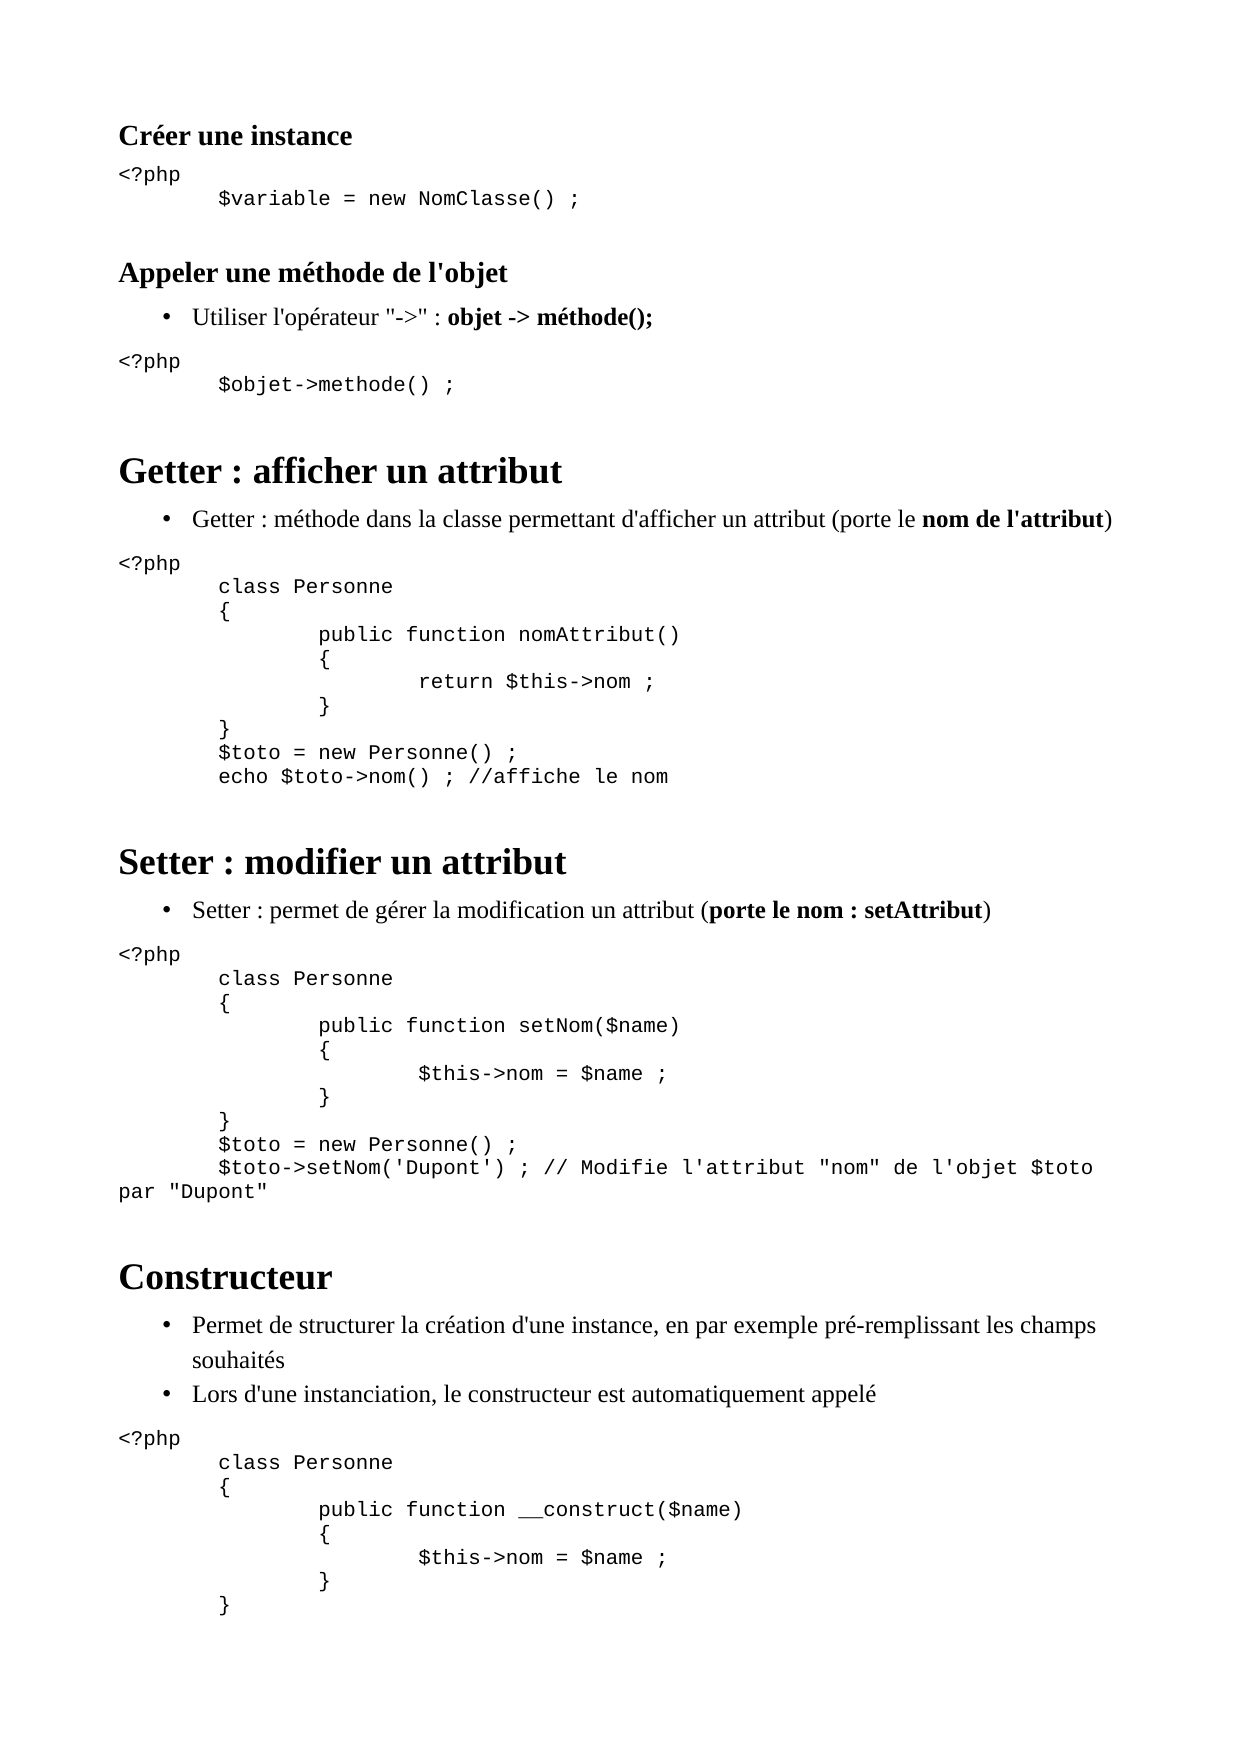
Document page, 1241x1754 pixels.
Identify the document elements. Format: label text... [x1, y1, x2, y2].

text $toto->setNom('Dupont') ; // Modifie l'attribut "nom" de l'objet $toto par "Dupont" [118, 1157, 1122, 1204]
text <?php [118, 944, 1122, 968]
text class Personne [118, 577, 1122, 600]
text <?php [118, 164, 1122, 188]
text <?php [118, 553, 1122, 577]
list Getter : méthode dans la classe permettant d'afficher un attribut (porte le nom de l'attribut) [162, 504, 1122, 533]
text $objet->methode() ; [118, 374, 1122, 398]
list Lors d'une instanciation, le constructeur est automatiquement appelé [162, 1379, 1122, 1408]
text { [118, 1476, 1122, 1499]
text { [118, 647, 1122, 671]
text } [118, 1086, 1122, 1110]
text <?php [118, 1428, 1122, 1452]
text } [118, 695, 1122, 718]
text $this->nom = $name ; [118, 1063, 1122, 1086]
text return $this->nom ; [118, 671, 1122, 695]
list Setter : permet de gérer la modification un attribut (porte le nom : setAttribut) [162, 895, 1122, 924]
text $toto = new Personne() ; [118, 1133, 1122, 1157]
text public function __construct($name) [118, 1499, 1122, 1523]
list Permet de structurer la création d'une instance, en par exemple pré-remplissant les champs souhaités [162, 1310, 1122, 1374]
subtitle Créer une instance [118, 118, 1122, 152]
subtitle Constructeur [118, 1255, 1122, 1298]
text } [118, 1570, 1122, 1594]
text public function setNom($name) [118, 1015, 1122, 1039]
text public function nomAttribut() [118, 624, 1122, 647]
text } [118, 1110, 1122, 1133]
text $variable = new NomClasse() ; [118, 188, 1122, 211]
text { [118, 1523, 1122, 1547]
text { [118, 1039, 1122, 1063]
list Utiliser l'opérateur "->" : objet -> méthode(); [162, 302, 1122, 330]
text } [118, 1594, 1122, 1618]
subtitle Appeler une méthode de l'objet [118, 256, 1122, 289]
text <?php [118, 351, 1122, 374]
text class Personne [118, 1452, 1122, 1476]
text } [118, 718, 1122, 742]
subtitle Setter : modifier un attribut [118, 840, 1122, 883]
text echo $toto->nom() ; //affiche le nom [118, 766, 1122, 789]
text { [118, 992, 1122, 1015]
text { [118, 600, 1122, 624]
subtitle Getter : afficher un attribut [118, 448, 1122, 491]
text $this->nom = $name ; [118, 1547, 1122, 1570]
text $toto = new Personne() ; [118, 742, 1122, 766]
text class Personne [118, 968, 1122, 992]
